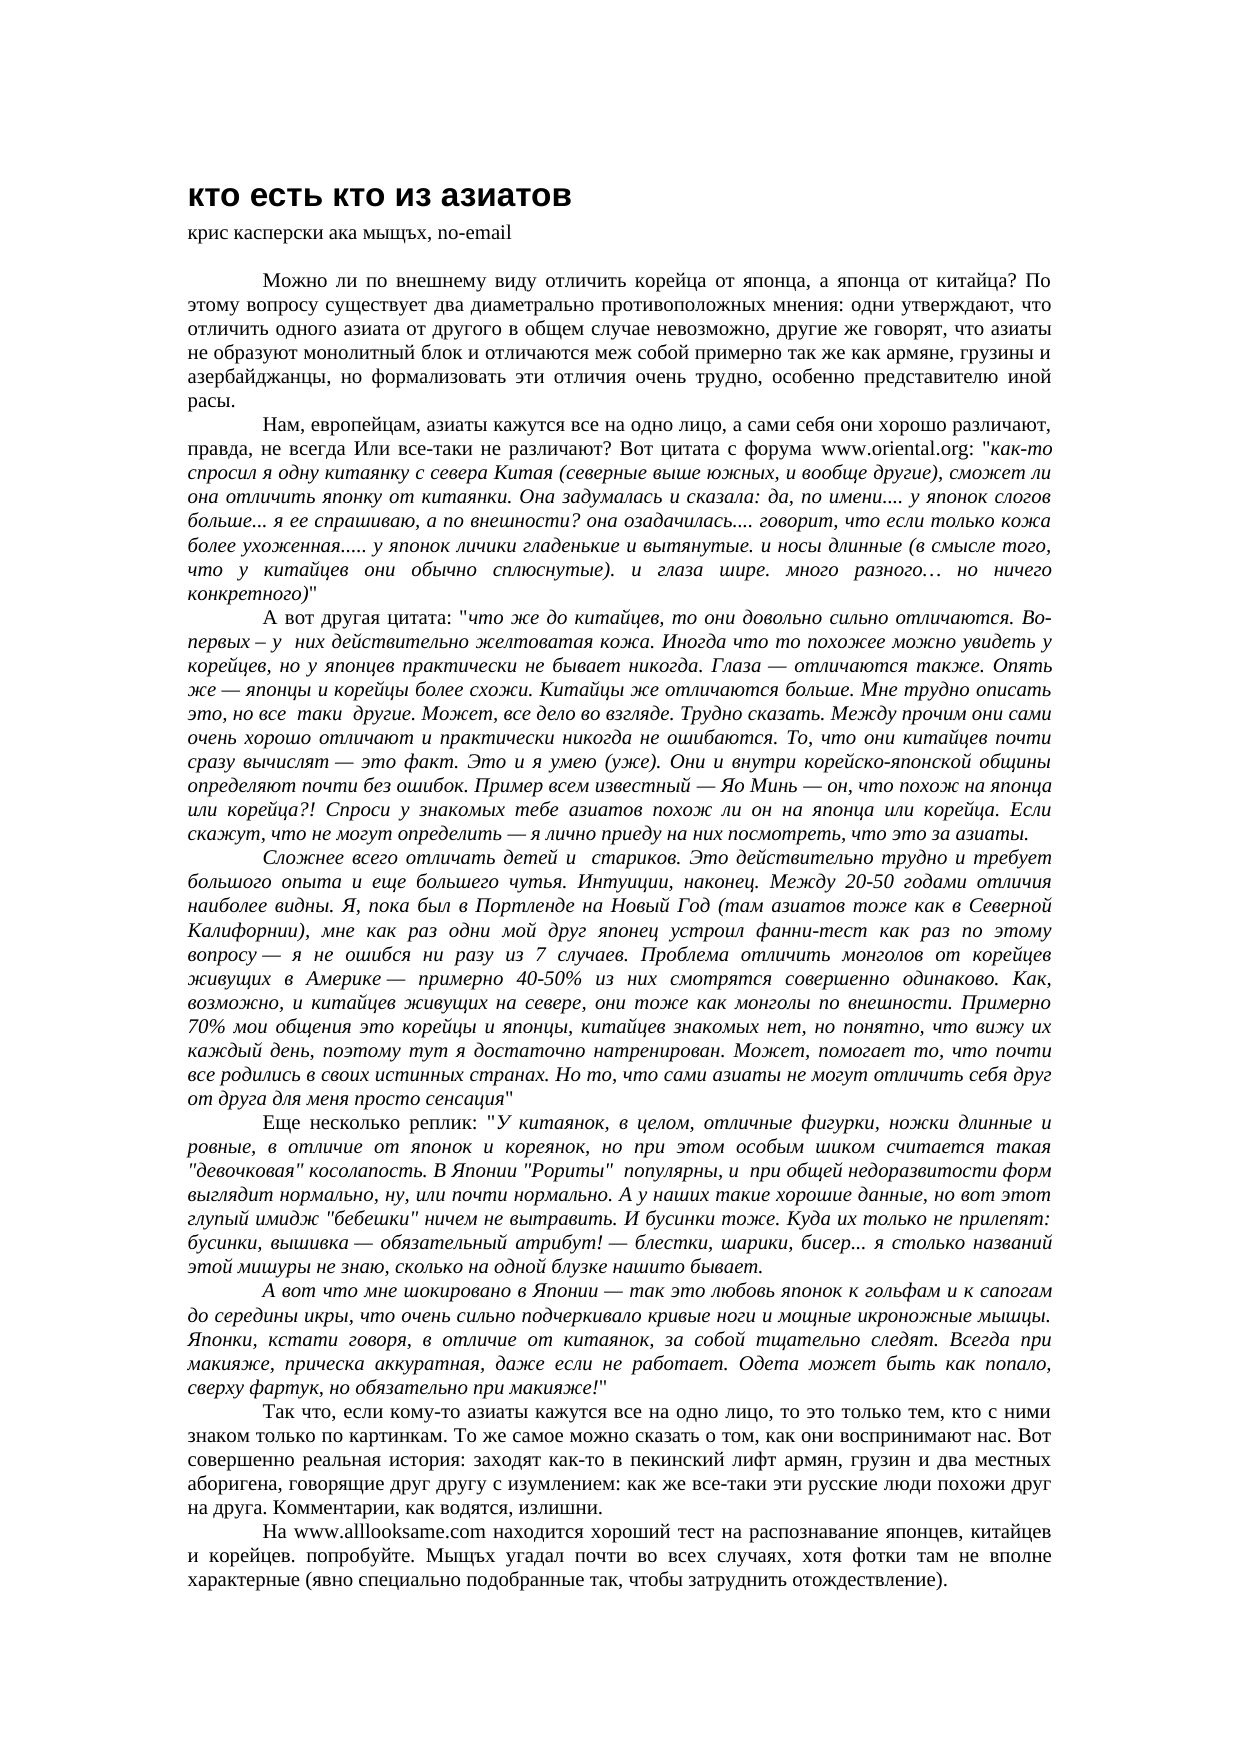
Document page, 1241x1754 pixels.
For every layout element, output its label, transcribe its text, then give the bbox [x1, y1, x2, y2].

text На www.alllooksame.com находится хороший тест на распознавание японцев, китайцев и корейцев. попробуйте. Мыщъх угадал почти во всех случаях, хотя фотки там не вполне характерные (явно специально подобранные так, чтобы затруднить отождествление). [187, 1519, 1053, 1591]
text Сложнее всего отличать детей и стариков. Это действительно трудно и требует большого опыта и еще большего чутья. Интуиции, наконец. Между 20-50 годами отличия наиболее видны. Я, пока был в Портленде на Новый Год (там азиатов тоже как в Северной Калифорнии), мне как раз одни мой друг японец устроил фанни-тест как раз по этому вопросу — я не ошибся ни разу из 7 случаев. Проблема отличить монголов от корейцев живущих в Америке — примерно 40-50% из них смотрятся совершенно одинаково. Как, возможно, и китайцев живущих на севере, они тоже как монголы по внешности. Примерно 70% мои общения это корейцы и японцы, китайцев знакомых нет, но понятно, что вижу их каждый день, поэтому тут я достаточно натренирован. Может, помогает то, что почти все родились в своих истинных странах. Но то, что сами азиаты не могут отличить себя друг от друга для меня просто сенсация" [187, 845, 1053, 1110]
text А вот другая цитата: "что же до китайцев, то они довольно сильно отличаются. Во-первых – у них действительно желтоватая кожа. Иногда что то похожее можно увидеть у корейцев, но у японцев практически не бывает никогда. Глаза — отличаются также. Опять же — японцы и корейцы более схожи. Китайцы же отличаются больше. Мне трудно описать это, но все таки другие. Может, все дело во взгляде. Трудно сказать. Между прочим они сами очень хорошо отличают и практически никогда не ошибаются. То, что они китайцев почти сразу вычислят — это факт. Это и я умею (уже). Они и внутри корейско-японской общины определяют почти без ошибок. Пример всем известный — Яо Минь — он, что похож на японца или корейца?! Спроси у знакомых тебе азиатов похож ли он на японца или корейца. Если скажут, что не могут определить — я лично приеду на них посмотреть, что это за азиаты. [187, 605, 1053, 845]
subtitle кто есть кто из азиатов [187, 175, 1053, 213]
text А вот что мне шокировано в Японии — так это любовь японок к гольфам и к сапогам до середины икры, что очень сильно подчеркивало кривые ноги и мощные икроножные мышцы. Японки, кстати говоря, в отличие от китаянок, за собой тщательно следят. Всегда при макияже, прическа аккуратная, даже если не работает. Одета может быть как попало, сверху фартук, но обязательно при макияже!" [187, 1278, 1053, 1399]
text Так что, если кому-то азиаты кажутся все на одно лицо, то это только тем, кто с ними знаком только по картинкам. То же самое можно сказать о том, как они воспринимают нас. Вот совершенно реальная история: заходят как-то в пекинский лифт армян, грузин и два местных аборигена, говорящие друг другу с изумлением: как же все-таки эти русские люди похожи друг на друга. Комментарии, как водятся, излишни. [187, 1399, 1053, 1519]
text Еще несколько реплик: "У китаянок, в целом, отличные фигурки, ножки длинные и ровные, в отличие от японок и кореянок, но при этом особым шиком считается такая "девочковая" косолапость. В Японии "Рориты" популярны, и при общей недоразвитости форм выглядит нормально, ну, или почти нормально. А у наших такие хорошие данные, но вот этот глупый имидж "бебешки" ничем не вытравить. И бусинки тоже. Куда их только не прилепят: бусинки, вышивка — обязательный атрибут! — блестки, шарики, бисер... я столько названий этой мишуры не знаю, сколько на одной блузке нашито бывает. [187, 1110, 1053, 1278]
text Нам, европейцам, азиаты кажутся все на одно лицо, а сами себя они хорошо различают, правда, не всегда Или все-таки не различают? Вот цитата с форума www.oriental.org: "как-то спросил я одну китаянку с севера Китая (северные выше южных, и вообще другие), сможет ли она отличить японку от китаянки. Она задумалась и сказала: да, по имени.... у японок слогов больше... я ее спрашиваю, а по внешности? она озадачилась.... говорит, что если только кожа более ухоженная..... у японок личики гладенькие и вытянутые. и носы длинные (в смысле того, что у китайцев они обычно сплюснутые). и глаза шире. много разного… но ничего конкретного)" [187, 412, 1053, 605]
text крис касперски ака мыщъх, no-email [187, 220, 1053, 244]
text Можно ли по внешнему виду отличить корейца от японца, а японца от китайца? По этому вопросу существует два диаметрально противоположных мнения: одни утверждают, что отличить одного азиата от другого в общем случае невозможно, другие же говорят, что азиаты не образуют монолитный блок и отличаются меж собой примерно так же как армяне, грузины и азербайджанцы, но формализовать эти отличия очень трудно, особенно представителю иной расы. [187, 268, 1053, 412]
